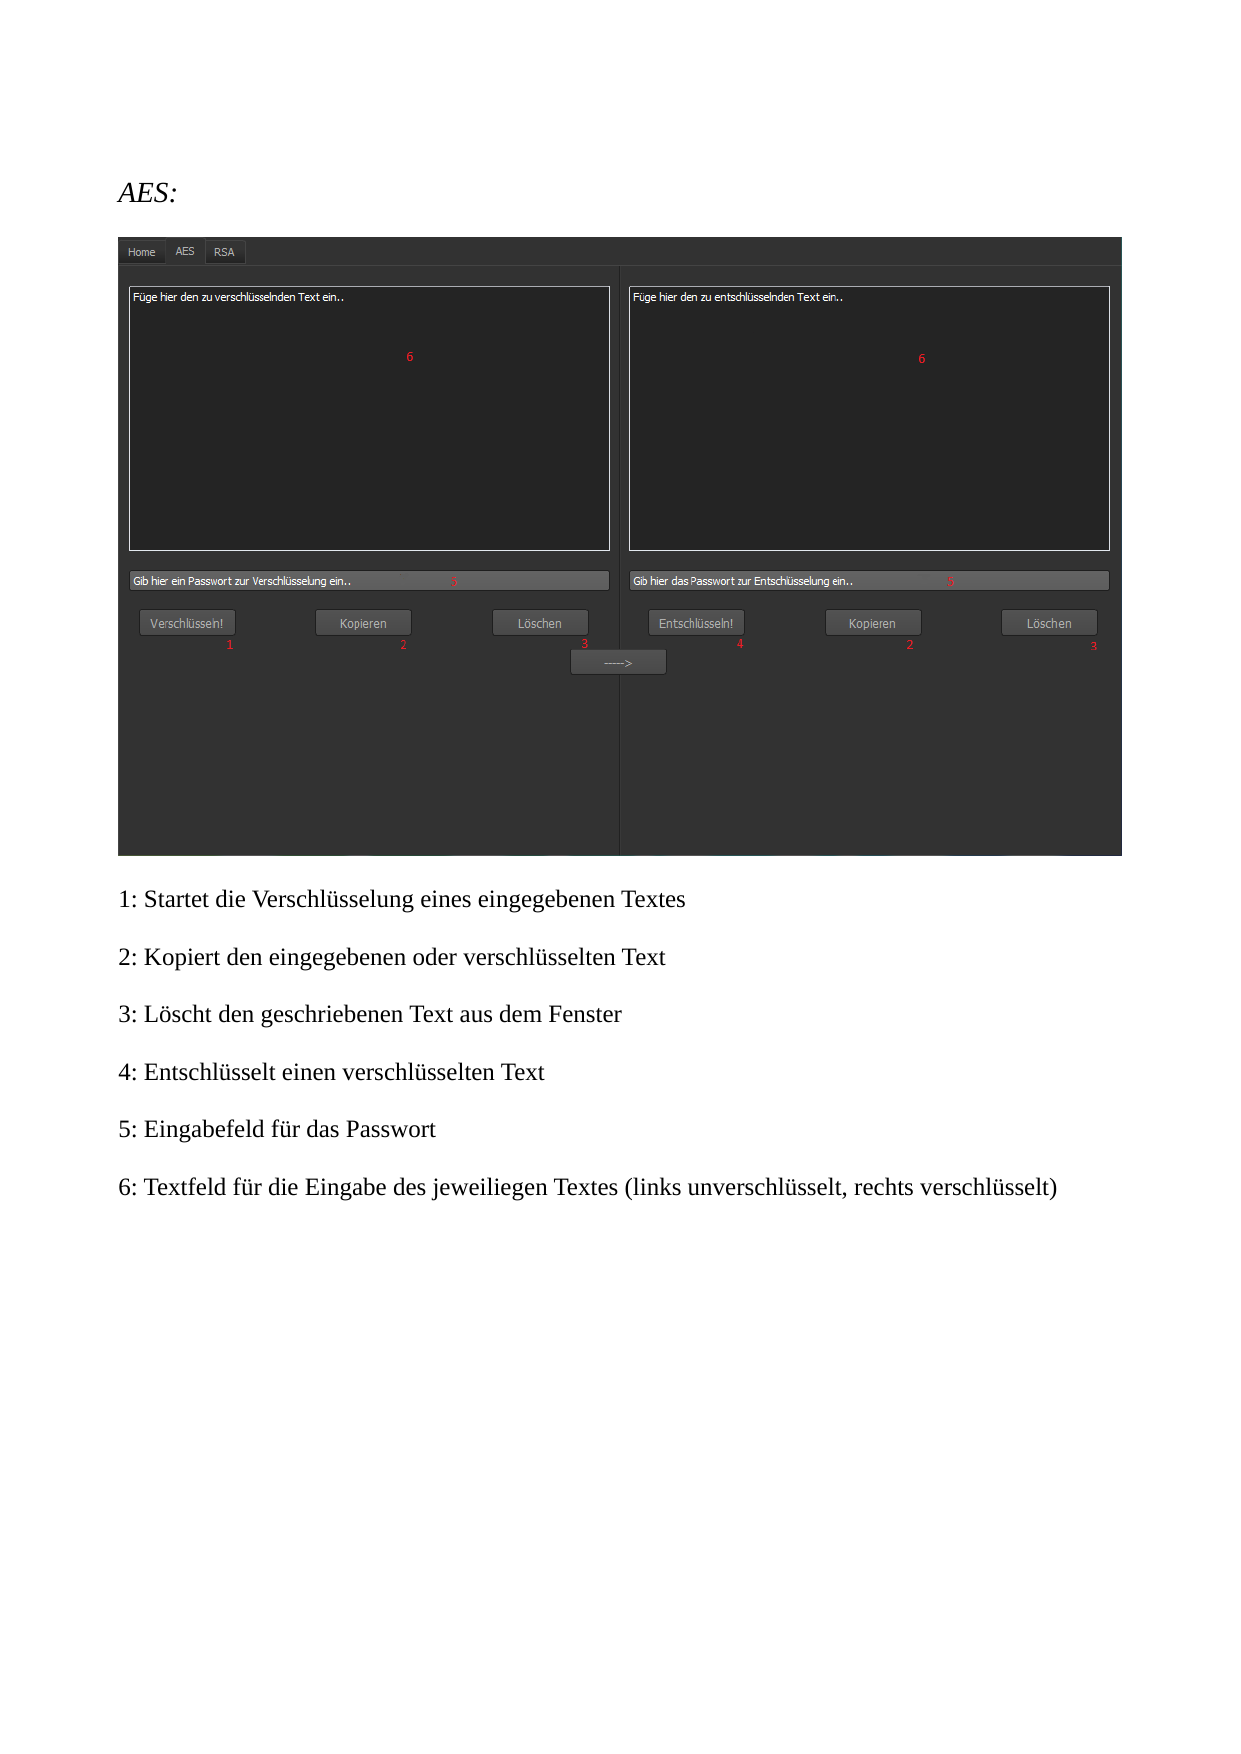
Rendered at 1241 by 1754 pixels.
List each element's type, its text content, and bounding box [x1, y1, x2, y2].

text 5: Eingabefeld für das Passwort [118, 1114, 1122, 1143]
picture [118, 237, 1122, 856]
text 1: Startet die Verschlüsselung eines eingegebenen Textes [118, 884, 1122, 913]
text 4: Entschlüsselt einen verschlüsselten Text [118, 1057, 1122, 1086]
text 6: Textfeld für die Eingabe des jeweiliegen Textes (links unverschlüsselt, rechts verschlüsselt) [118, 1172, 1122, 1201]
text AES: [118, 176, 1122, 209]
text 3: Löscht den geschriebenen Text aus dem Fenster [118, 999, 1122, 1028]
text 2: Kopiert den eingegebenen oder verschlüsselten Text [118, 942, 1122, 971]
